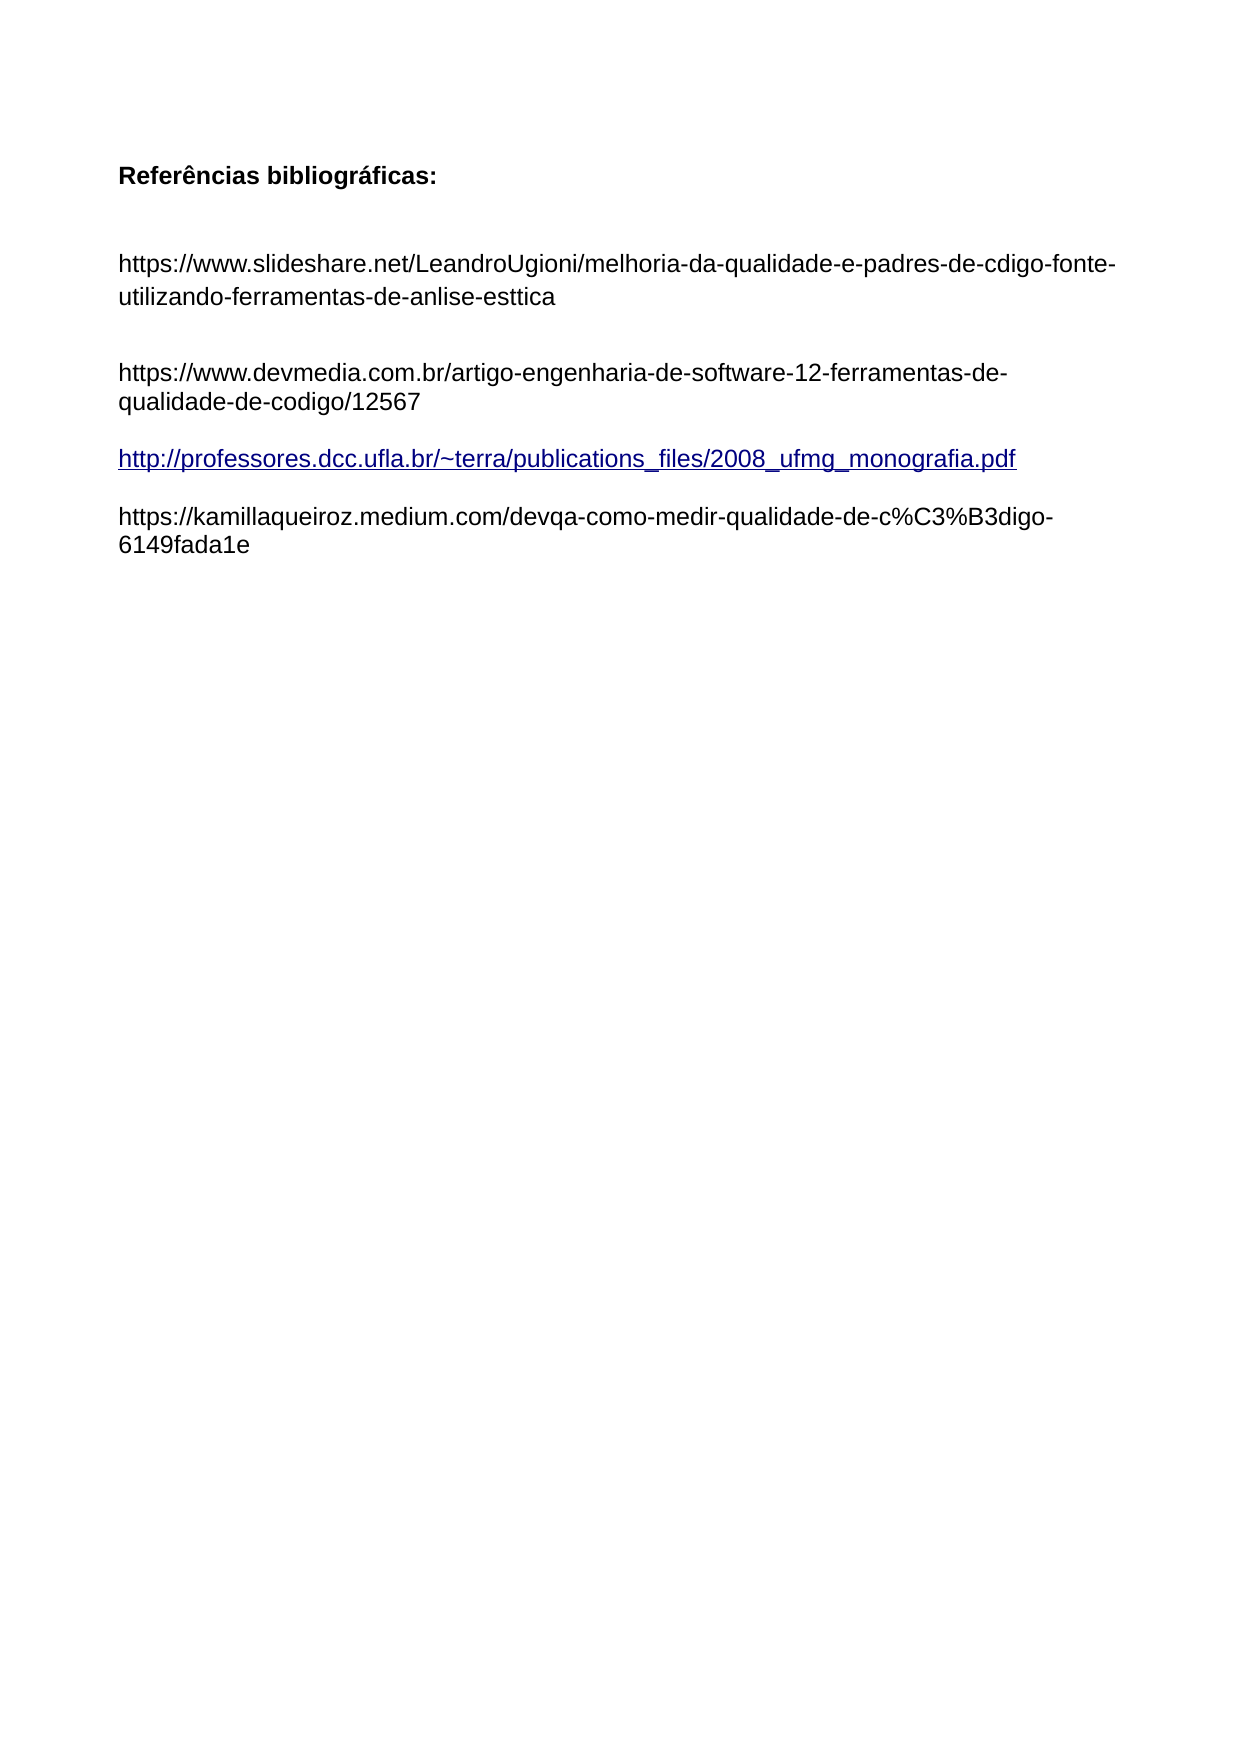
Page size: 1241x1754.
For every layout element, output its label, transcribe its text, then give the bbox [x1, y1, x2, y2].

text https://kamillaqueiroz.medium.com/devqa-como-medir-qualidade-de-c%C3%B3digo-6149fada1e [118, 502, 1122, 559]
text Referências bibliográficas: [118, 118, 1122, 190]
text https://www.devmedia.com.br/artigo-engenharia-de-software-12-ferramentas-de-qualidade-de-codigo/12567 [118, 358, 1122, 416]
text http://professores.dcc.ufla.br/~terra/publications_files/2008_ufmg_monografia.pdf [118, 444, 1122, 473]
text https://www.slideshare.net/LeandroUgioni/melhoria-da-qualidade-e-padres-de-cdigo-fonte-utilizando-ferramentas-de-anlise-esttica [118, 249, 1122, 310]
